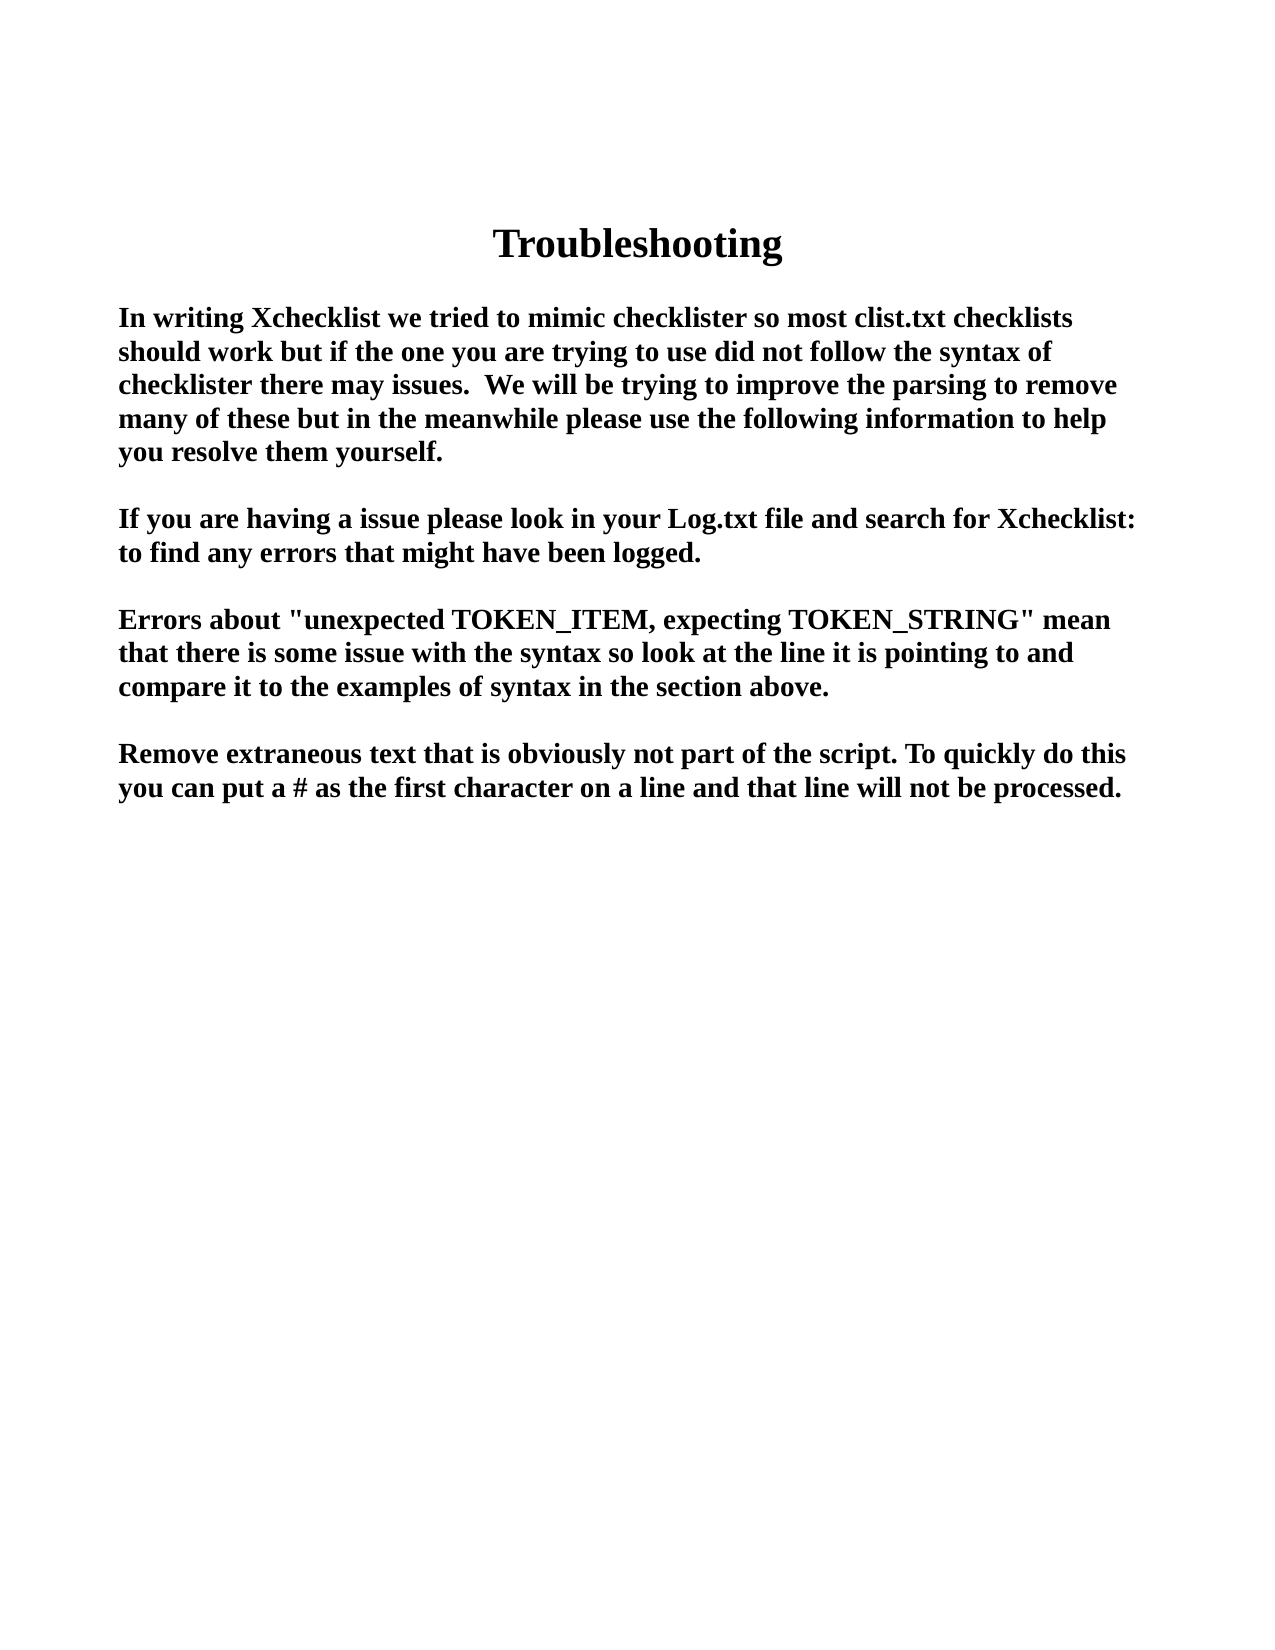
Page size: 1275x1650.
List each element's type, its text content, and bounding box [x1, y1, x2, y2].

text In writing Xchecklist we tried to mimic checklister so most clist.txt checklists should work but if the one you are trying to use did not follow the syntax of checklister there may issues. We will be trying to improve the parsing to remove many of these but in the meanwhile please use the following information to help you resolve them yourself. [118, 300, 1157, 468]
text Troubleshooting [118, 219, 1157, 267]
text If you are having a issue please look in your Log.txt file and search for Xchecklist: to find any errors that might have been logged. [118, 501, 1157, 568]
text Remove extraneous text that is obviously not part of the script. To quickly do this you can put a # as the first character on a line and that line will not be processed. [118, 736, 1157, 803]
text Errors about "unexpected TOKEN_ITEM, expecting TOKEN_STRING" mean that there is some issue with the syntax so look at the line it is pointing to and compare it to the examples of syntax in the section above. [118, 602, 1157, 703]
